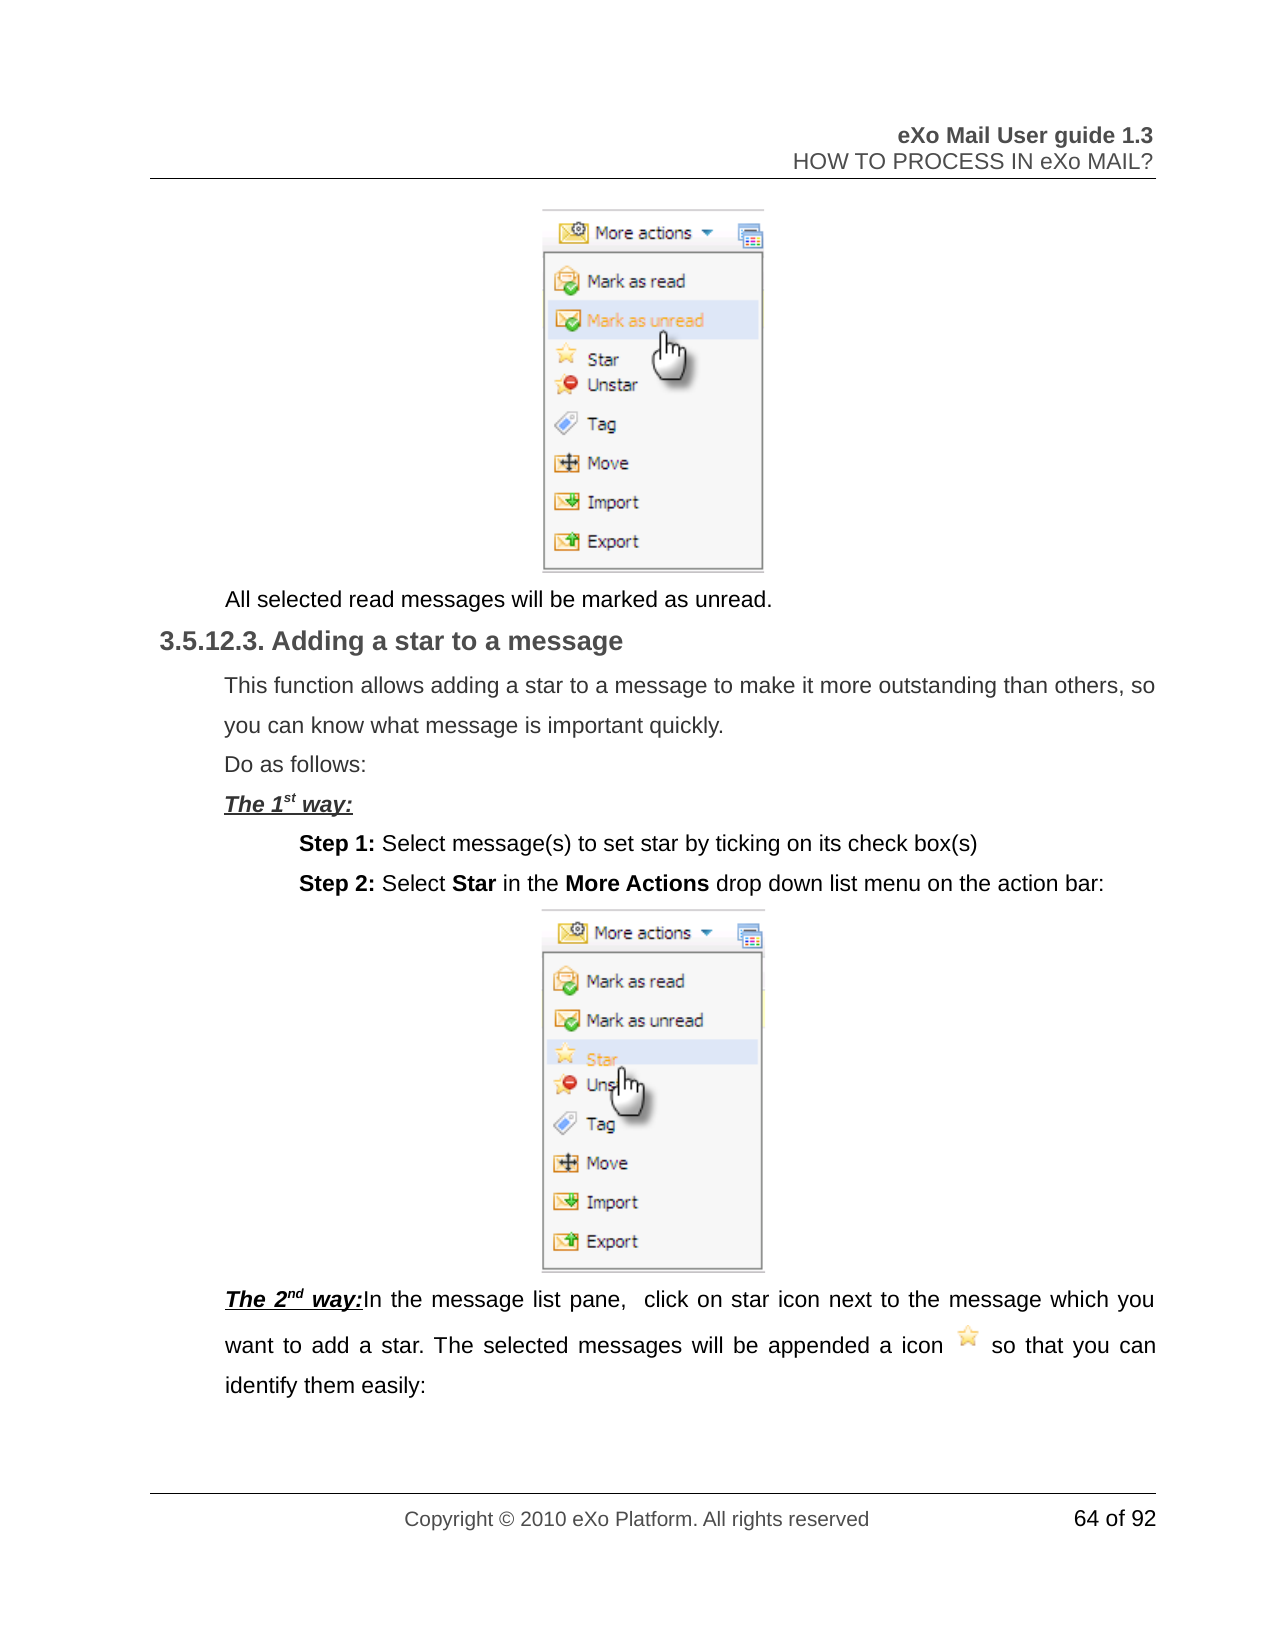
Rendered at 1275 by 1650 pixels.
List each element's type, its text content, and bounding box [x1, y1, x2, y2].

list The 2nd way:In the message list pane, click on star icon next to the message which you want to add a star. The selected messages will be appended a icon so that you can identify them easily: [187, 921, 1156, 1398]
list All selected read messages will be marked as unread. [187, 208, 1156, 612]
picture [541, 908, 765, 1273]
picture [542, 208, 765, 573]
text The 1st way: [224, 791, 1156, 817]
list Step 1: Select message(s) to set star by ticking on its check box(s) [261, 830, 1156, 856]
subtitle Adding a star to a message [159, 625, 1156, 656]
picture [953, 1325, 982, 1354]
text This function allows adding a star to a message to make it more outstanding than others, so you can know what message is important quickly. [224, 672, 1156, 738]
text Do as follows: [224, 751, 1156, 777]
list Step 2: Select Star in the More Actions drop down list menu on the action bar: [261, 869, 1156, 896]
